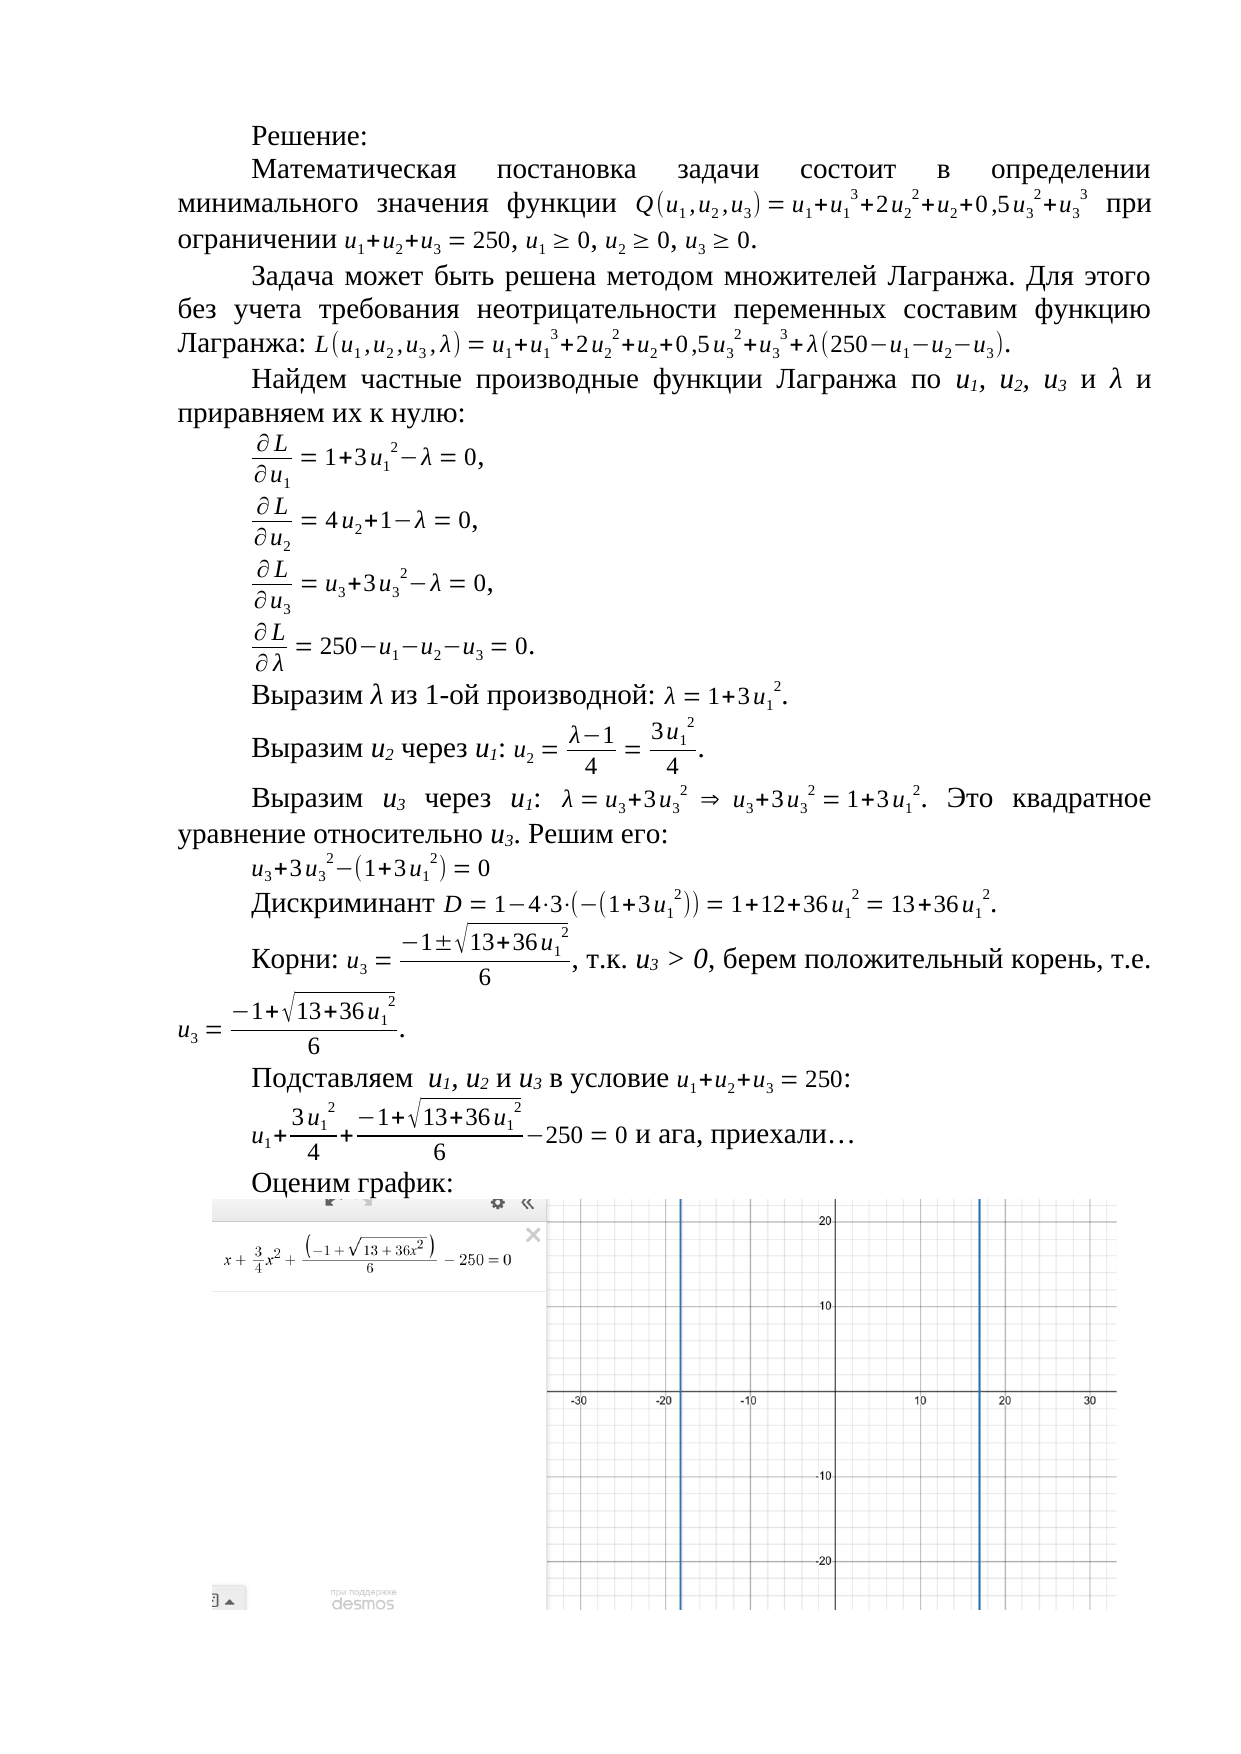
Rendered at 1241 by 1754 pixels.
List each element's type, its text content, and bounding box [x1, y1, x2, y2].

text Корни: , т.к. u3​ > 0, берем положительный корень, т.е. . [177, 922, 1152, 1060]
text Подставляем u1​, u2​ и u3​ в условие : [177, 1060, 1152, 1096]
text . [177, 618, 1152, 677]
text Выразим u3​ через u1​: . Это квадратное уравнение относительно u3​. Решим его: [177, 780, 1152, 850]
text , [177, 492, 1152, 555]
text , [177, 555, 1152, 618]
text Выразим λ из 1-ой производной: . [177, 677, 1152, 713]
text Оценим график: [177, 1166, 1152, 1199]
text Найдем частные производные функции Лагранжа по u1​, u2​, u3​ и λ и приравняем их к нулю: [177, 362, 1152, 429]
text Выразим u2​ через u1​: . [177, 713, 1152, 780]
text Задача может быть решена методом множителей Лагранжа. Для этого без учета требования неотрицательности переменных составим функцию Лагранжа: . [177, 258, 1152, 362]
picture [212, 1199, 1117, 1610]
text , [177, 429, 1152, 492]
text Дискриминант . [177, 885, 1152, 922]
text Решение: [177, 118, 1152, 152]
text и ага, приехали… [177, 1096, 1152, 1166]
text Математическая постановка задачи состоит в определении минимального значения функции при ограничении , , , . [177, 152, 1152, 258]
